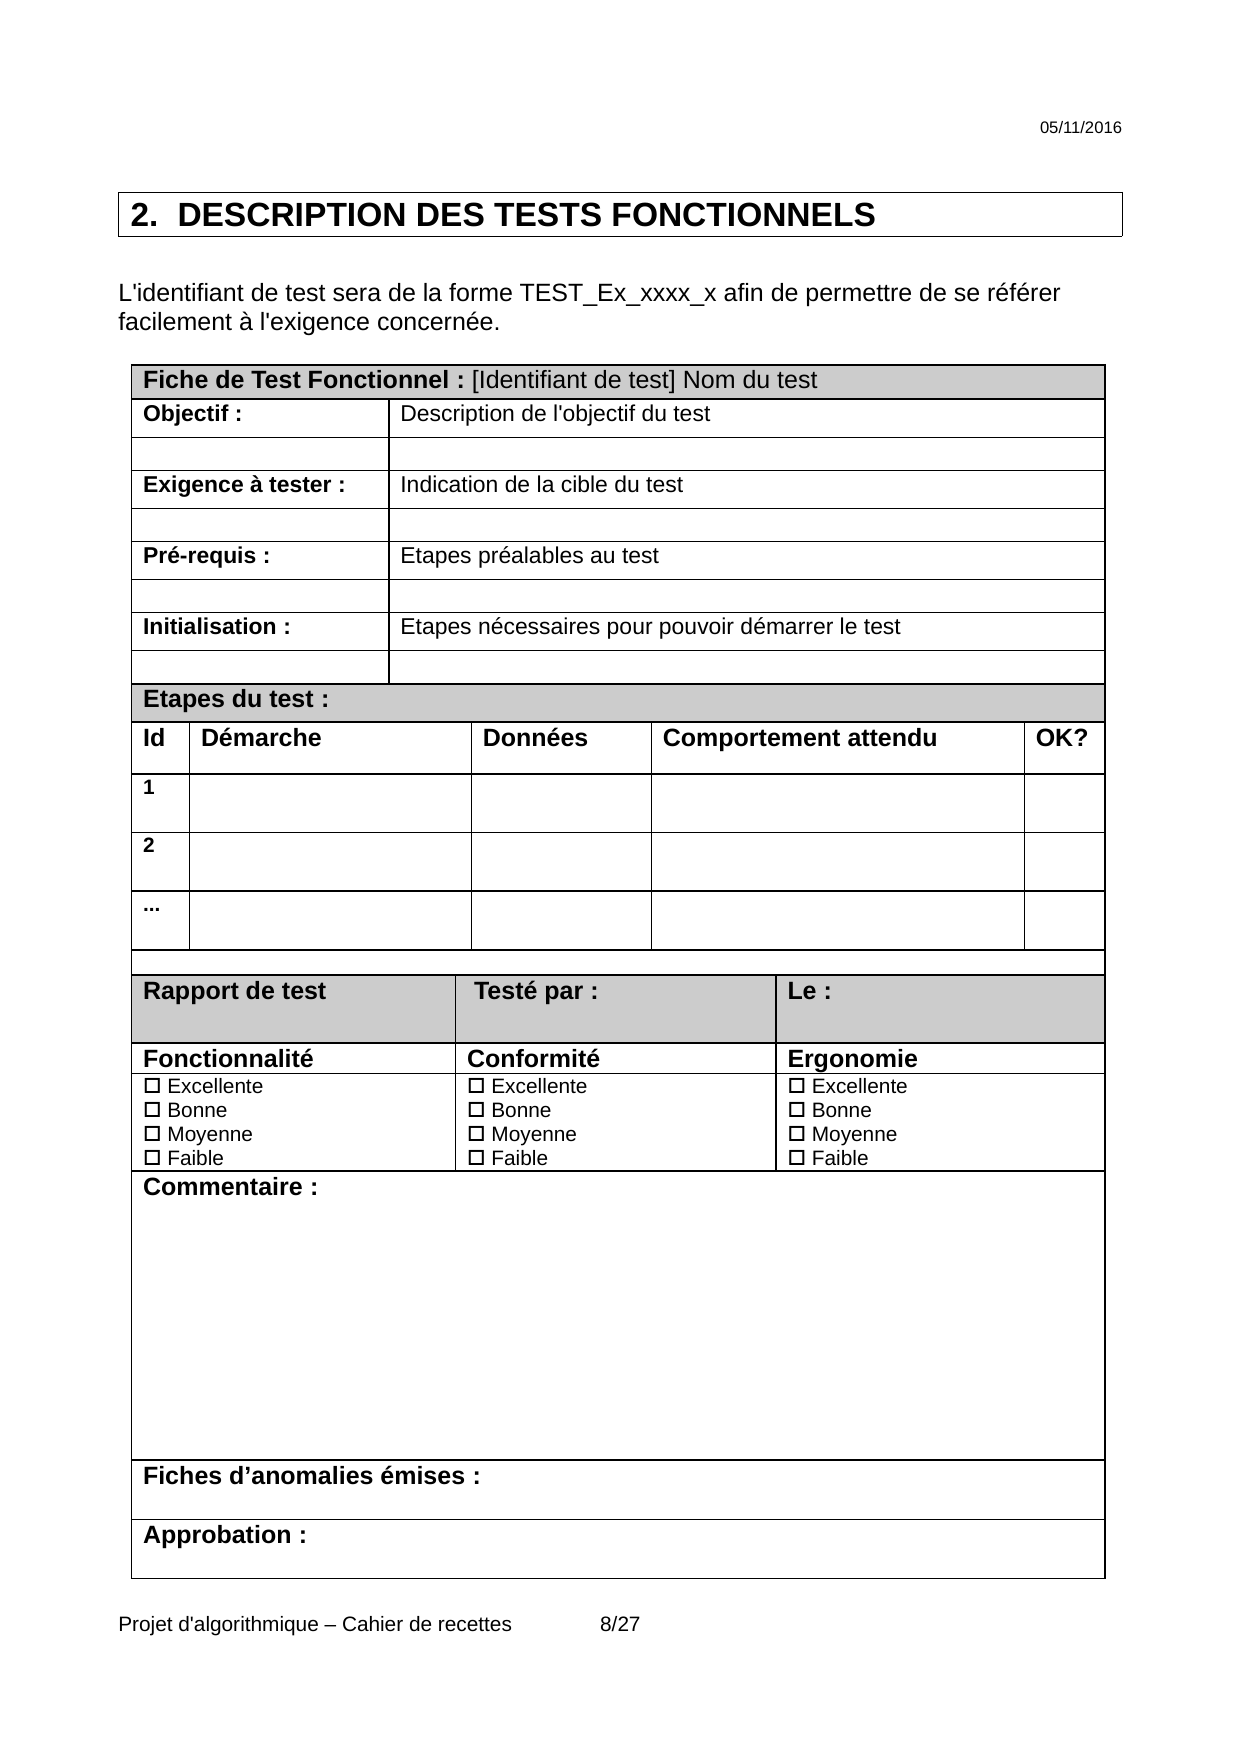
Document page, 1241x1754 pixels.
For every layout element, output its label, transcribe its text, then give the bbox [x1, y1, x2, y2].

table_cell [390, 651, 1104, 683]
table_cell Description de l'objectif du test [390, 400, 1104, 436]
table_cell [1025, 775, 1104, 832]
table_cell Conformité [456, 1044, 775, 1072]
table_cell ... [132, 892, 189, 949]
table_cell [390, 438, 1104, 469]
table_cell [132, 951, 1104, 974]
table_cell Fiches d’anomalies émises : [132, 1461, 1104, 1518]
table_cell [1025, 892, 1104, 949]
table_cell □ Excellente □ Bonne □ Moyenne □ Faible [456, 1074, 775, 1170]
table_cell Rapport de test [132, 976, 455, 1042]
table_cell [190, 775, 471, 832]
table_cell 2 [132, 833, 189, 890]
table_cell [652, 833, 1024, 890]
table_cell Initialisation : [132, 613, 388, 650]
table_cell [652, 775, 1024, 832]
subtitle DESCRIPTION DES TESTS FONCTIONNELS [119, 193, 1122, 236]
table_cell Objectif : [132, 400, 388, 436]
table_cell [472, 775, 651, 832]
table_cell Etapes nécessaires pour pouvoir démarrer le test [390, 613, 1104, 650]
table_cell Données [472, 723, 651, 773]
table_cell Fonctionnalité [132, 1044, 455, 1072]
table_cell □ Excellente □ Bonne □ Moyenne □ Faible [777, 1074, 1104, 1170]
table_cell Approbation : [132, 1520, 1104, 1577]
table_cell [472, 833, 651, 890]
table_cell Etapes du test : [132, 685, 1104, 721]
table_cell OK? [1025, 723, 1104, 773]
table_cell Ergonomie [777, 1044, 1104, 1072]
table_cell [132, 509, 388, 541]
table_cell [472, 892, 651, 949]
table_cell [190, 833, 471, 890]
table_cell □ Excellente □ Bonne □ Moyenne □ Faible [132, 1074, 455, 1170]
text L'identifiant de test sera de la forme TEST_Ex_xxxx_x afin de permettre de se référer facilement à l'exigence concernée. [118, 278, 1122, 335]
table_cell 1 [132, 775, 189, 832]
table_header Fiche de Test Fonctionnel : [Identifiant de test] Nom du test [132, 366, 1104, 398]
table_cell [1025, 833, 1104, 890]
table_cell Id [132, 723, 189, 773]
table_cell Commentaire : [132, 1172, 1104, 1459]
table_cell [132, 580, 388, 612]
table_cell Le : [777, 976, 1104, 1042]
table_cell [652, 892, 1024, 949]
table_cell Démarche [190, 723, 471, 773]
table_cell Pré-requis : [132, 542, 388, 579]
table_cell [390, 580, 1104, 612]
table_cell Exigence à tester : [132, 471, 388, 507]
table_cell [132, 651, 388, 683]
table_cell [190, 892, 471, 949]
table_cell Etapes préalables au test [390, 542, 1104, 579]
table_cell Indication de la cible du test [390, 471, 1104, 507]
table_cell [132, 438, 388, 469]
table_cell Comportement attendu [652, 723, 1024, 773]
table_cell [390, 509, 1104, 541]
table_cell Testé par : [456, 976, 775, 1042]
